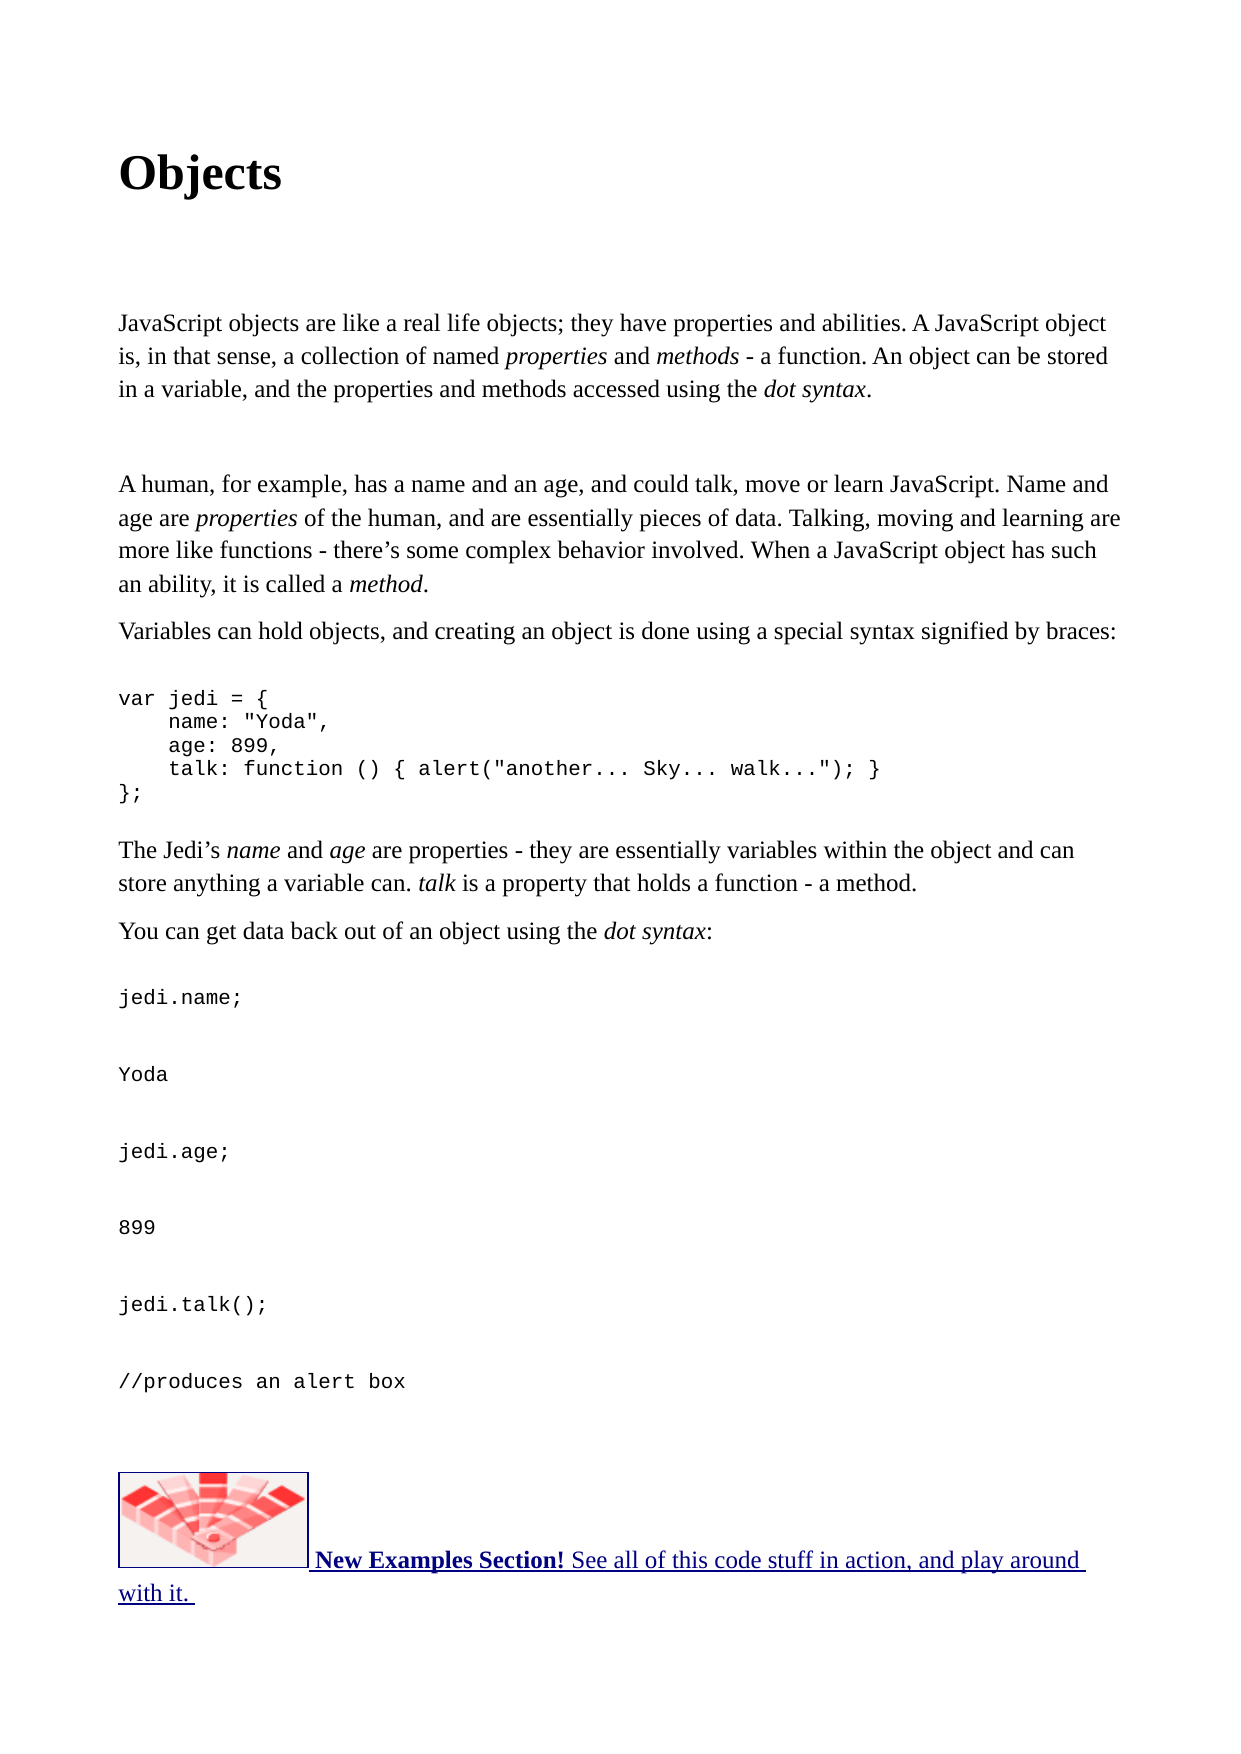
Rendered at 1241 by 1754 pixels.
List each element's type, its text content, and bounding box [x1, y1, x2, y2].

text Yoda [118, 1064, 1122, 1087]
text //produces an alert box [118, 1371, 1122, 1394]
text jedi.name; [118, 987, 1122, 1011]
text var jedi = { [118, 687, 1122, 711]
text JavaScript objects are like a real life objects; they have properties and abilities. A JavaScript object is, in that sense, a collection of named properties and methods - a function. An object can be stored in a variable, and the properties and methods accessed using the dot syntax. [118, 308, 1122, 403]
picture [120, 1473, 307, 1567]
text age: 899, [118, 735, 1122, 758]
text The Jedi’s name and age are properties - they are essentially variables within the object and can store anything a variable can. talk is a property that holds a function - a method. [118, 835, 1122, 897]
text jedi.talk(); [118, 1294, 1122, 1318]
text }; [118, 782, 1122, 806]
text name: "Yoda", [118, 711, 1122, 735]
text New Examples Section! See all of this code stuff in action, and play around with it. [118, 1472, 1122, 1607]
text 899 [118, 1217, 1122, 1241]
text Variables can hold objects, and creating an object is done using a special syntax signified by braces: [118, 616, 1122, 645]
text jedi.age; [118, 1141, 1122, 1164]
text talk: function () { alert("another... Sky... walk..."); } [118, 758, 1122, 782]
text You can get data back out of an object using the dot syntax: [118, 916, 1122, 944]
subtitle Objects [118, 143, 1122, 201]
text A human, for example, has a name and an age, and could talk, move or learn JavaScript. Name and age are properties of the human, and are essentially pieces of data. Talking, moving and learning are more like functions - there’s some complex behavior involved. When a JavaScript object has such an ability, it is called a method. [118, 469, 1122, 597]
